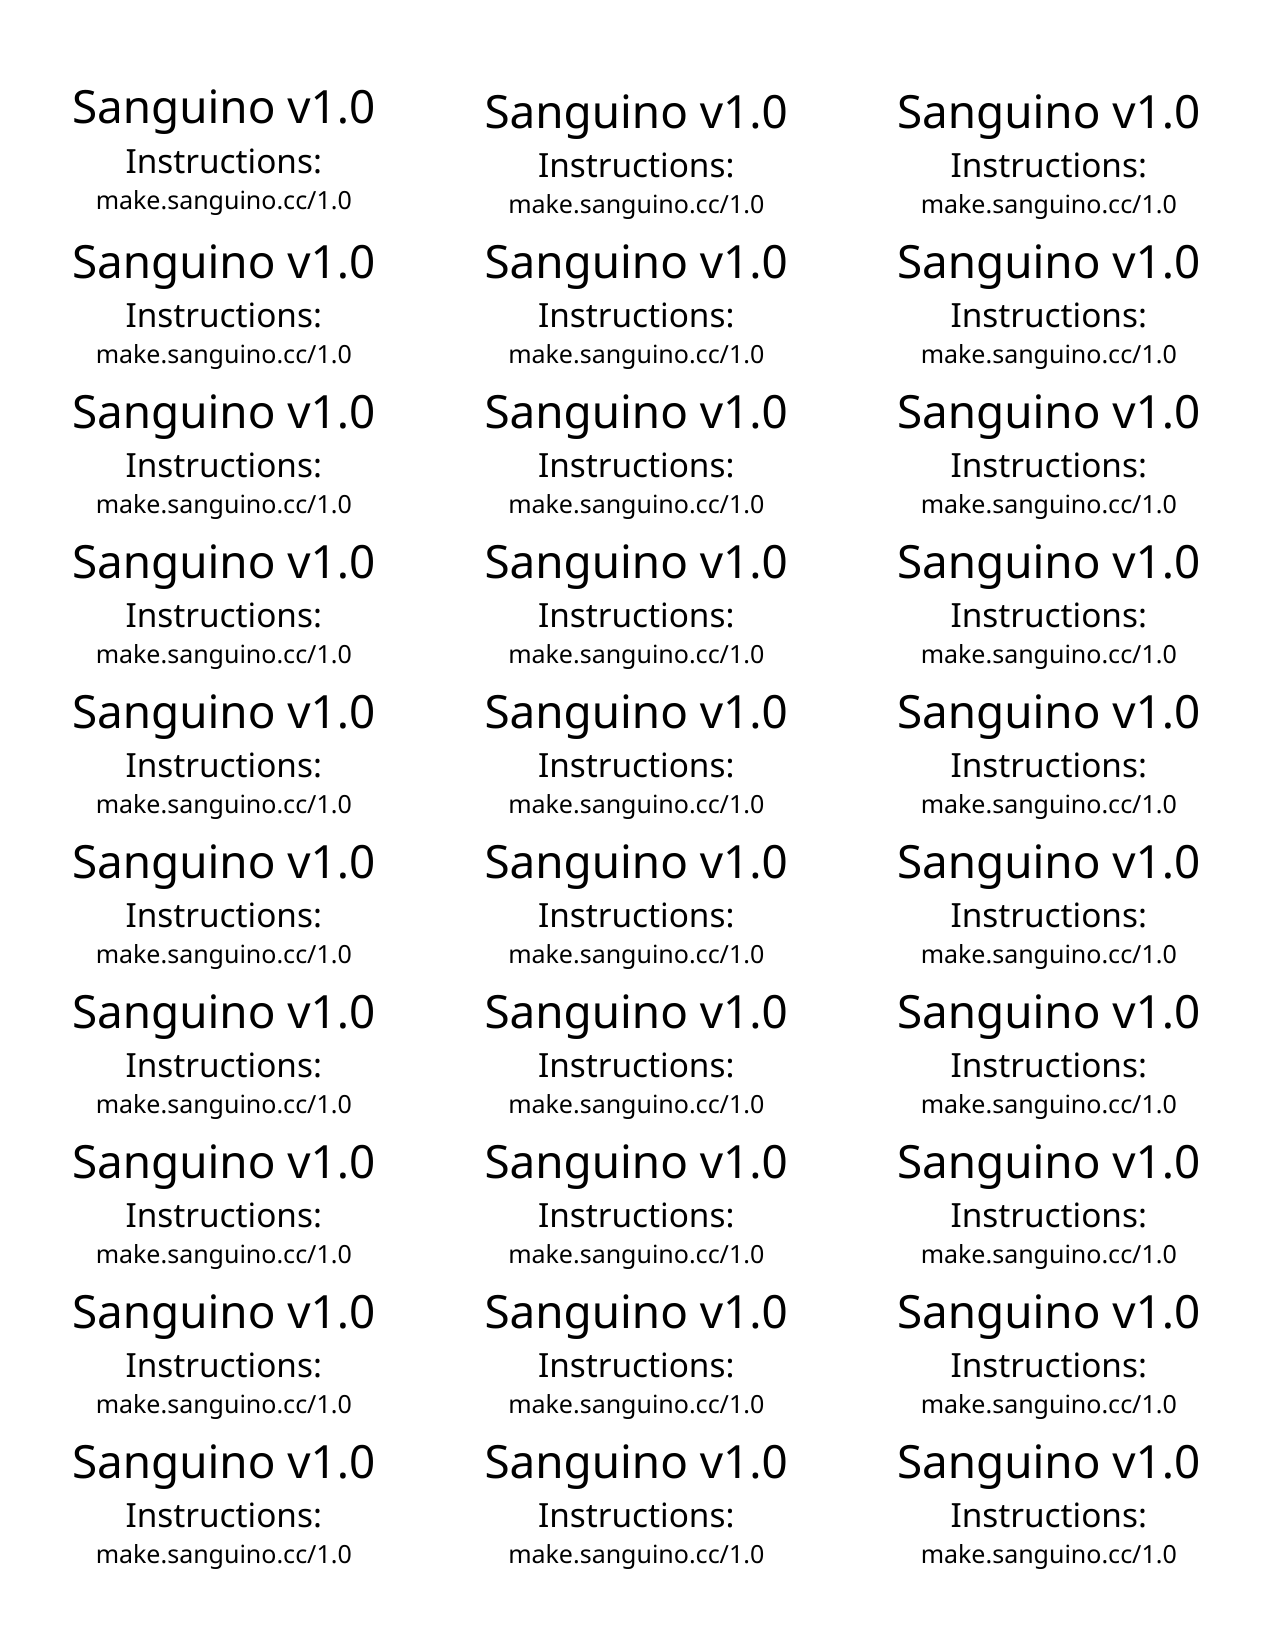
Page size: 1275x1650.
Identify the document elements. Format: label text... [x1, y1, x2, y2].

table_header [833, 75, 852, 225]
table_cell Sanguino v1.0 Instructions: make.sanguino.cc/1.0 [27, 825, 421, 975]
table_cell Sanguino v1.0 Instructions: make.sanguino.cc/1.0 [27, 375, 421, 525]
table_cell [833, 225, 852, 375]
table_cell [421, 525, 439, 675]
table_cell Sanguino v1.0 Instructions: make.sanguino.cc/1.0 [439, 225, 833, 375]
table_cell Sanguino v1.0 Instructions: make.sanguino.cc/1.0 [439, 1125, 833, 1275]
table_cell [833, 675, 852, 825]
table_cell Sanguino v1.0 Instructions: make.sanguino.cc/1.0 [852, 225, 1246, 375]
table_header Sanguino v1.0 Instructions: make.sanguino.cc/1.0 [852, 75, 1246, 225]
table_cell Sanguino v1.0 Instructions: make.sanguino.cc/1.0 [27, 225, 421, 375]
table_cell Sanguino v1.0 Instructions: make.sanguino.cc/1.0 [852, 1425, 1246, 1575]
table_header Sanguino v1.0 Instructions: make.sanguino.cc/1.0 [439, 75, 833, 225]
table_cell Sanguino v1.0 Instructions: make.sanguino.cc/1.0 [852, 975, 1246, 1125]
table_cell Sanguino v1.0 Instructions: make.sanguino.cc/1.0 [27, 1275, 421, 1425]
table_cell Sanguino v1.0 Instructions: make.sanguino.cc/1.0 [439, 375, 833, 525]
table_cell Sanguino v1.0 Instructions: make.sanguino.cc/1.0 [439, 1275, 833, 1425]
table_cell Sanguino v1.0 Instructions: make.sanguino.cc/1.0 [27, 975, 421, 1125]
table_cell Sanguino v1.0 Instructions: make.sanguino.cc/1.0 [852, 675, 1246, 825]
table_cell Sanguino v1.0 Instructions: make.sanguino.cc/1.0 [439, 825, 833, 975]
table_cell Sanguino v1.0 Instructions: make.sanguino.cc/1.0 [27, 675, 421, 825]
table_cell Sanguino v1.0 Instructions: make.sanguino.cc/1.0 [852, 1275, 1246, 1425]
table_cell [421, 1275, 439, 1425]
table_cell [833, 975, 852, 1125]
table_header Sanguino v1.0 Instructions: make.sanguino.cc/1.0 [27, 75, 421, 225]
table_cell Sanguino v1.0 Instructions: make.sanguino.cc/1.0 [852, 1125, 1246, 1275]
table_cell Sanguino v1.0 Instructions: make.sanguino.cc/1.0 [439, 1425, 833, 1575]
table_cell Sanguino v1.0 Instructions: make.sanguino.cc/1.0 [439, 675, 833, 825]
table_cell [833, 525, 852, 675]
table_cell [833, 1275, 852, 1425]
table_cell Sanguino v1.0 Instructions: make.sanguino.cc/1.0 [852, 375, 1246, 525]
table_cell [421, 1125, 439, 1275]
table_cell [421, 675, 439, 825]
table_cell [833, 1125, 852, 1275]
table_cell [421, 225, 439, 375]
table_cell Sanguino v1.0 Instructions: make.sanguino.cc/1.0 [852, 825, 1246, 975]
table_cell [833, 375, 852, 525]
table_cell [421, 1425, 439, 1575]
table_cell Sanguino v1.0 Instructions: make.sanguino.cc/1.0 [439, 975, 833, 1125]
table_cell Sanguino v1.0 Instructions: make.sanguino.cc/1.0 [852, 525, 1246, 675]
table_cell [833, 825, 852, 975]
table_header [421, 75, 439, 225]
table_cell Sanguino v1.0 Instructions: make.sanguino.cc/1.0 [27, 525, 421, 675]
table_cell Sanguino v1.0 Instructions: make.sanguino.cc/1.0 [27, 1425, 421, 1575]
table_cell [421, 975, 439, 1125]
table_cell [421, 825, 439, 975]
table_cell [421, 375, 439, 525]
table_cell Sanguino v1.0 Instructions: make.sanguino.cc/1.0 [439, 525, 833, 675]
table_cell Sanguino v1.0 Instructions: make.sanguino.cc/1.0 [27, 1125, 421, 1275]
table_cell [833, 1425, 852, 1575]
